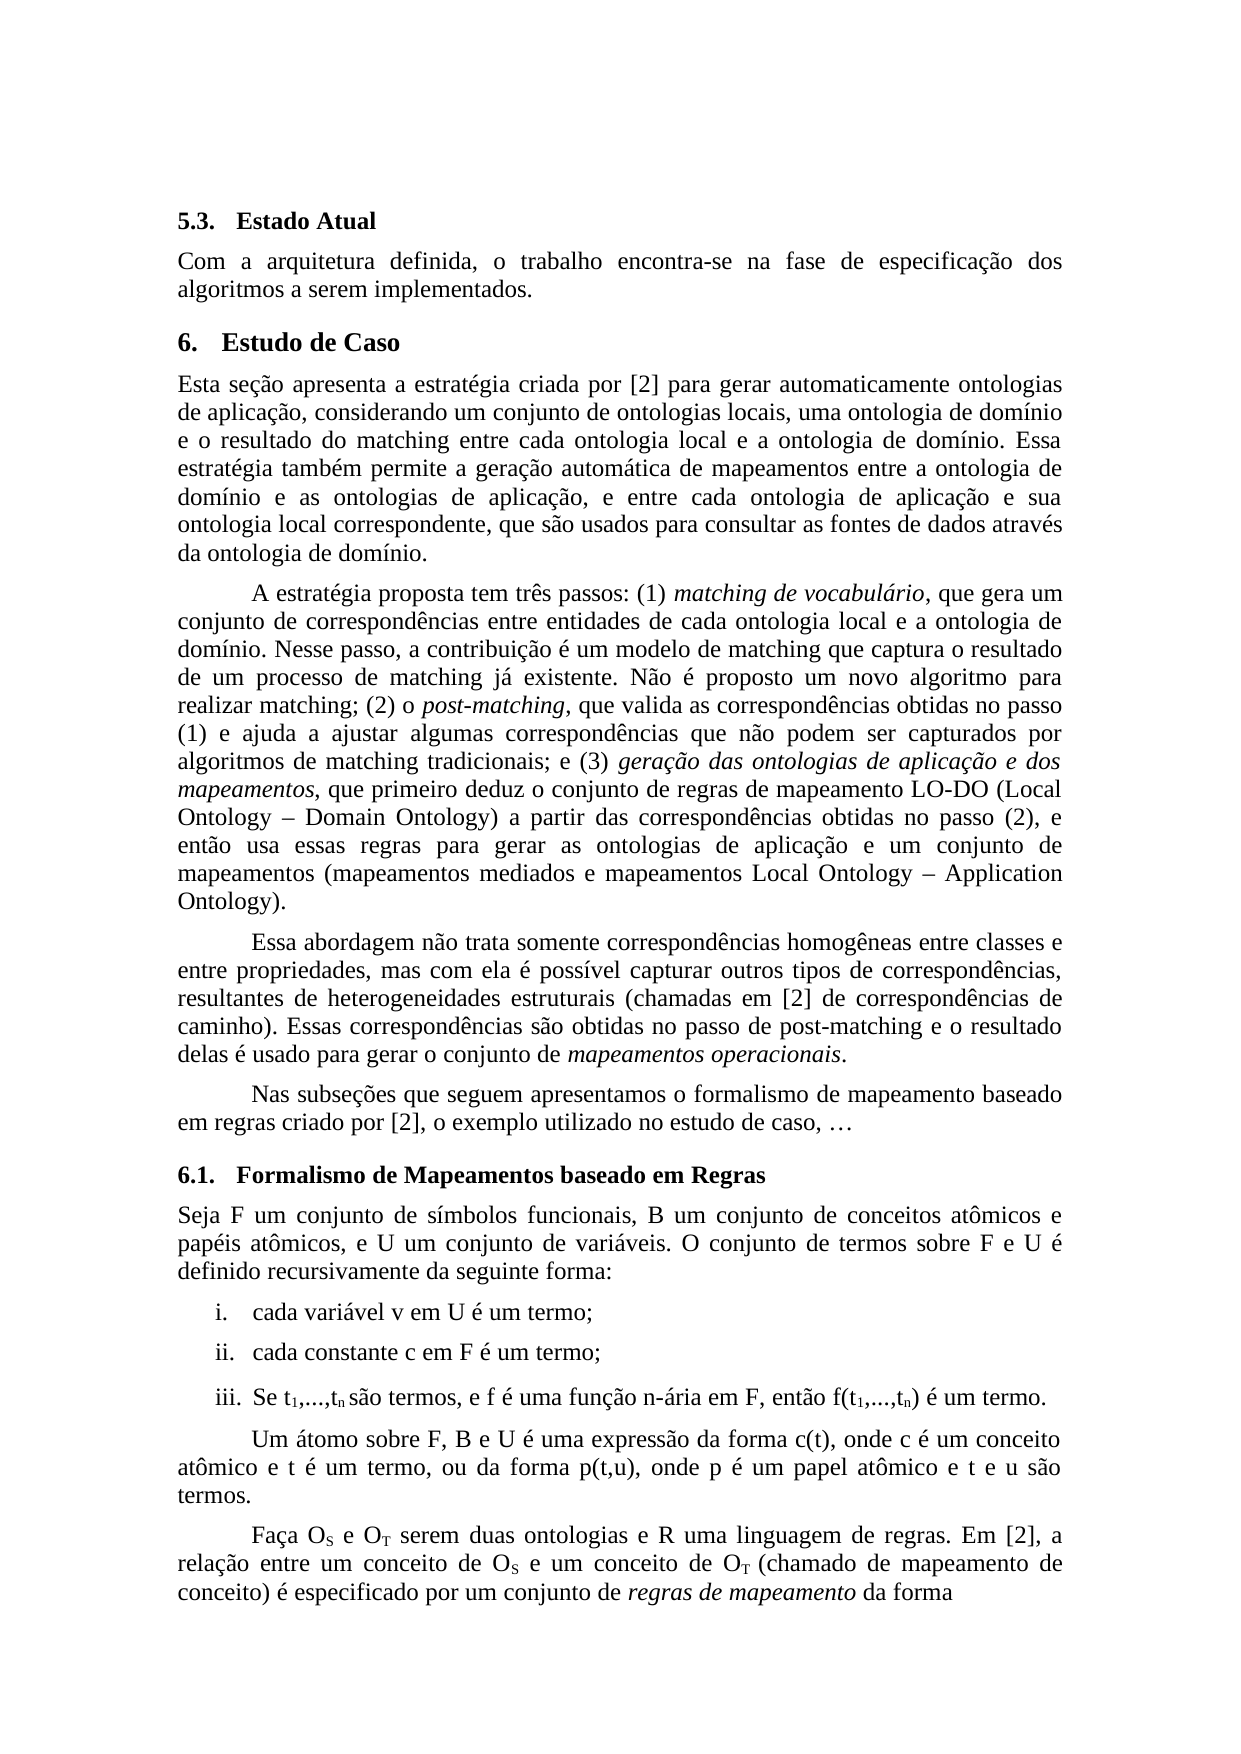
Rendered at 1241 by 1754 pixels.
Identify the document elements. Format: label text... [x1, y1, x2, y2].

text Esta seção apresenta a estratégia criada por [2] para gerar automaticamente ontologias de aplicação, considerando um conjunto de ontologias locais, uma ontologia de domínio e o resultado do matching entre cada ontologia local e a ontologia de domínio. Essa estratégia também permite a geração automática de mapeamentos entre a ontologia de domínio e as ontologias de aplicação, e entre cada ontologia de aplicação e sua ontologia local correspondente, que são usados para consultar as fontes de dados através da ontologia de domínio. [177, 370, 1063, 566]
text Um átomo sobre F, B e U é uma expressão da forma c(t), onde c é um conceito atômico e t é um termo, ou da forma p(t,u), onde p é um papel atômico e t e u são termos. [177, 1425, 1063, 1509]
text Nas subseções que seguem apresentamos o formalismo de mapeamento baseado em regras criado por [2], o exemplo utilizado no estudo de caso, … [177, 1080, 1063, 1136]
list cada constante c em F é um termo; [215, 1338, 1063, 1366]
list cada variável v em U é um termo; [215, 1298, 1063, 1326]
title Estado Atual [177, 207, 1063, 235]
text Faça OS e OT serem duas ontologias e R uma linguagem de regras. Em [2], a relação entre um conceito de OS e um conceito de OT (chamado de mapeamento de conceito) é especificado por um conjunto de regras de mapeamento da forma [177, 1521, 1063, 1605]
text A estratégia proposta tem três passos: (1) matching de vocabulário, que gera um conjunto de correspondências entre entidades de cada ontologia local e a ontologia de domínio. Nesse passo, a contribuição é um modelo de matching que captura o resultado de um processo de matching já existente. Não é proposto um novo algoritmo para realizar matching; (2) o post-matching, que valida as correspondências obtidas no passo (1) e ajuda a ajustar algumas correspondências que não podem ser capturados por algoritmos de matching tradicionais; e (3) geração das ontologias de aplicação e dos mapeamentos, que primeiro deduz o conjunto de regras de mapeamento LO-DO (Local Ontology – Domain Ontology) a partir das correspondências obtidas no passo (2), e então usa essas regras para gerar as ontologias de aplicação e um conjunto de mapeamentos (mapeamentos mediados e mapeamentos Local Ontology – Application Ontology). [177, 579, 1063, 915]
text Com a arquitetura definida, o trabalho encontra-se na fase de especificação dos algoritmos a serem implementados. [177, 247, 1063, 303]
text Essa abordagem não trata somente correspondências homogêneas entre classes e entre propriedades, mas com ela é possível capturar outros tipos de correspondências, resultantes de heterogeneidades estruturais (chamadas em [2] de correspondências de caminho). Essas correspondências são obtidas no passo de post-matching e o resultado delas é usado para gerar o conjunto de mapeamentos operacionais. [177, 927, 1063, 1068]
title Formalismo de Mapeamentos baseado em Regras [177, 1161, 1063, 1189]
title Estudo de Caso [177, 328, 1063, 358]
list Se t1,...,tn são termos, e f é uma função n-ária em F, então f(t1,...,tn) é um termo. [215, 1378, 1063, 1412]
text Seja F um conjunto de símbolos funcionais, B um conjunto de conceitos atômicos e papéis atômicos, e U um conjunto de variáveis. O conjunto de termos sobre F e U é definido recursivamente da seguinte forma: [177, 1201, 1063, 1285]
